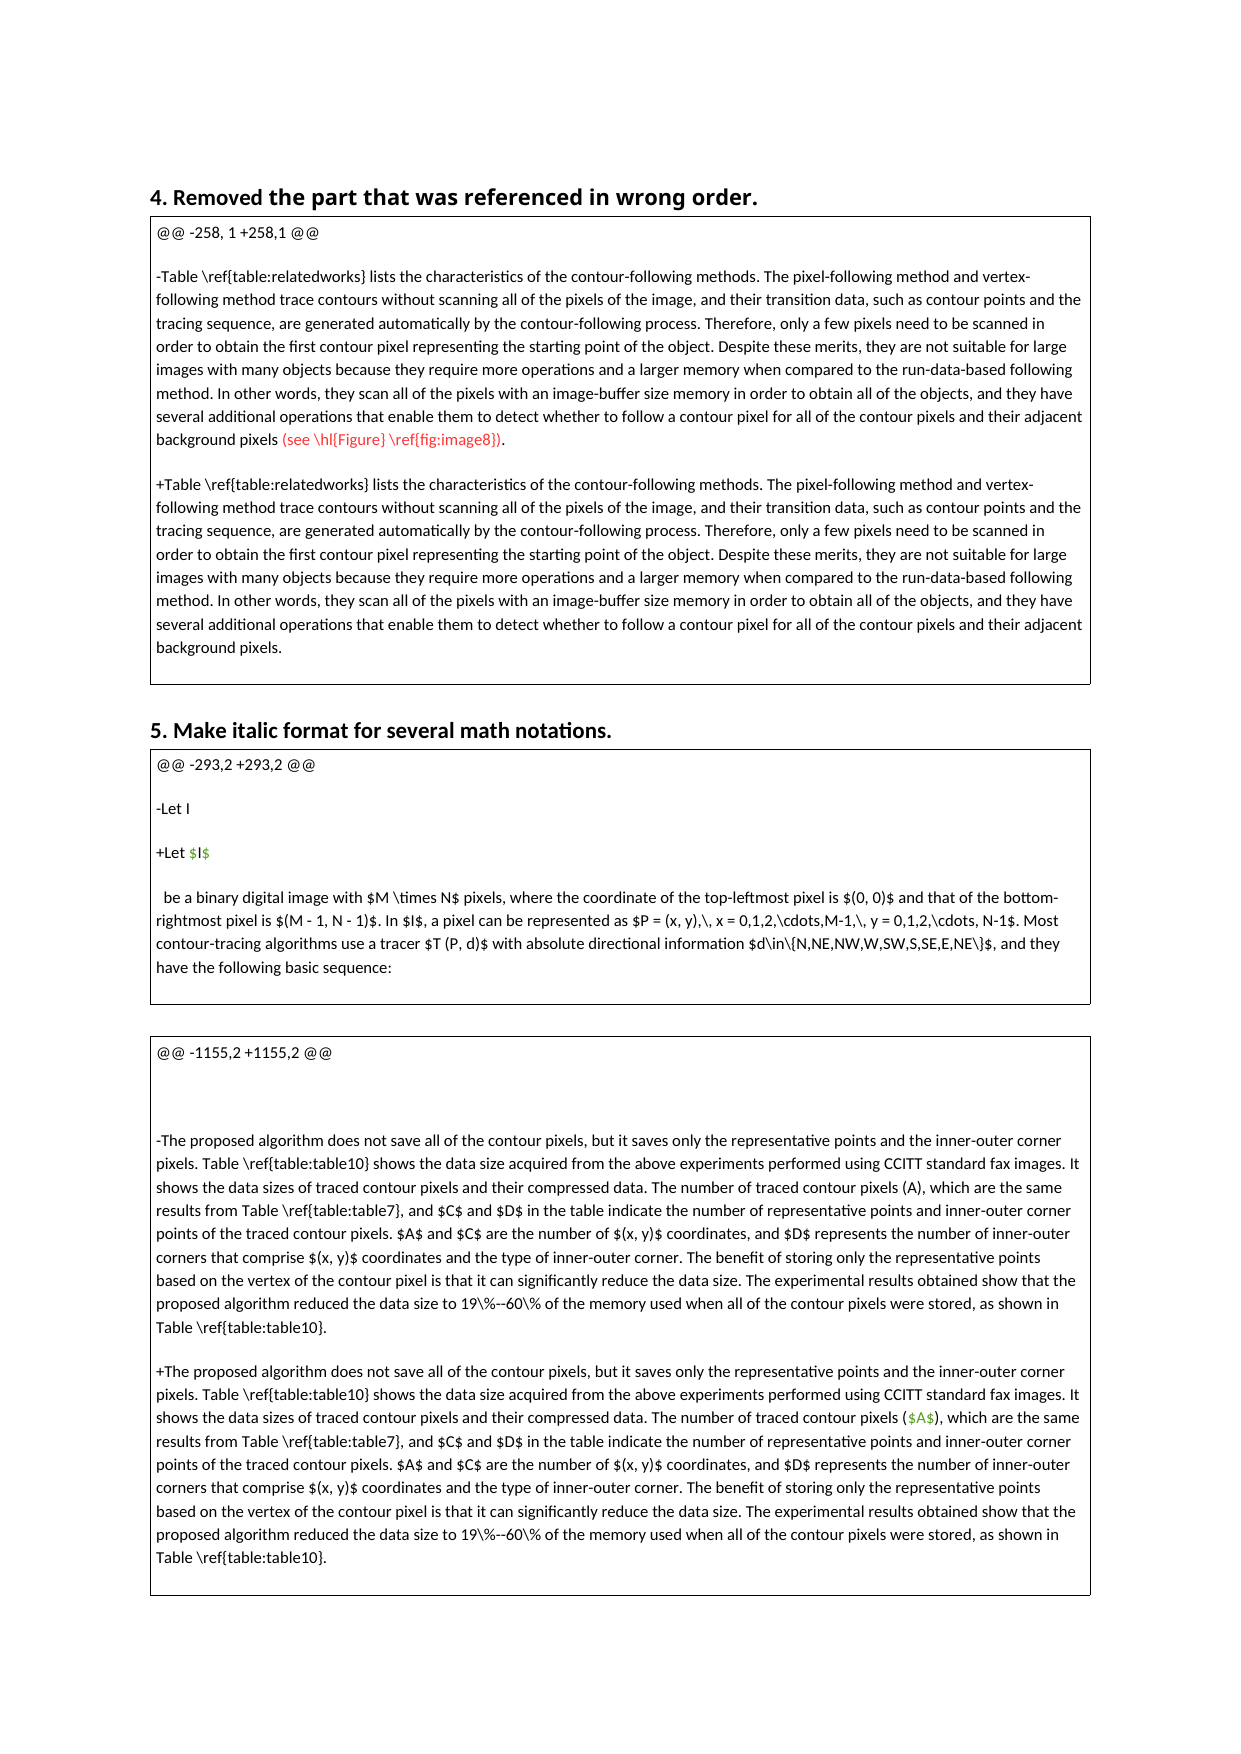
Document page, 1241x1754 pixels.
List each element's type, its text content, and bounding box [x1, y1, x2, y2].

list 4. Removed the part that was referenced in wrong order. [150, 182, 1090, 212]
table_header @@ -293,2 +293,2 @@ -Let I +Let $I$ be a binary digital image with $M \times N$ pixels, where the coordinate of the top-leftmost pixel is $(0, 0)$ and that of the bottom-rightmost pixel is $(M - 1, N - 1)$. In $I$, a pixel can be represented as $P = (x, y),\, x = 0,1,2,\cdots,M-1,\, y = 0,1,2,\cdots, N-1$. Most contour-tracing algorithms use a tracer $T (P, d)$ with absolute directional information $d\in\{N,NE,NW,W,SW,S,SE,E,NE\}$, and they have the following basic sequence: [151, 750, 1090, 1004]
list 5. Make italic format for several math notations. [150, 716, 1090, 744]
table_header @@ -1155,2 +1155,2 @@ -The proposed algorithm does not save all of the contour pixels, but it saves only the representative points and the inner-outer corner pixels. Table \ref{table:table10} shows the data size acquired from the above experiments performed using CCITT standard fax images. It shows the data sizes of traced contour pixels and their compressed data. The number of traced contour pixels (A), which are the same results from Table \ref{table:table7}, and $C$ and $D$ in the table indicate the number of representative points and inner-outer corner points of the traced contour pixels. $A$ and $C$ are the number of $(x, y)$ coordinates, and $D$ represents the number of inner-outer corners that comprise $(x, y)$ coordinates and the type of inner-outer corner. The benefit of storing only the representative points based on the vertex of the contour pixel is that it can significantly reduce the data size. The experimental results obtained show that the proposed algorithm reduced the data size to 19\%--60\% of the memory used when all of the contour pixels were stored, as shown in Table \ref{table:table10}. +The proposed algorithm does not save all of the contour pixels, but it saves only the representative points and the inner-outer corner pixels. Table \ref{table:table10} shows the data size acquired from the above experiments performed using CCITT standard fax images. It shows the data sizes of traced contour pixels and their compressed data. The number of traced contour pixels ($A$), which are the same results from Table \ref{table:table7}, and $C$ and $D$ in the table indicate the number of representative points and inner-outer corner points of the traced contour pixels. $A$ and $C$ are the number of $(x, y)$ coordinates, and $D$ represents the number of inner-outer corners that comprise $(x, y)$ coordinates and the type of inner-outer corner. The benefit of storing only the representative points based on the vertex of the contour pixel is that it can significantly reduce the data size. The experimental results obtained show that the proposed algorithm reduced the data size to 19\%--60\% of the memory used when all of the contour pixels were stored, as shown in Table \ref{table:table10}. [151, 1037, 1090, 1594]
table_header @@ -258, 1 +258,1 @@ -Table \ref{table:relatedworks} lists the characteristics of the contour-following methods. The pixel-following method and vertex-following method trace contours without scanning all of the pixels of the image, and their transition data, such as contour points and the tracing sequence, are generated automatically by the contour-following process. Therefore, only a few pixels need to be scanned in order to obtain the first contour pixel representing the starting point of the object. Despite these merits, they are not suitable for large images with many objects because they require more operations and a larger memory when compared to the run-data-based following method. In other words, they scan all of the pixels with an image-buffer size memory in order to obtain all of the objects, and they have several additional operations that enable them to detect whether to follow a contour pixel for all of the contour pixels and their adjacent background pixels (see \hl{Figure} \ref{fig:image8}). +Table \ref{table:relatedworks} lists the characteristics of the contour-following methods. The pixel-following method and vertex-following method trace contours without scanning all of the pixels of the image, and their transition data, such as contour points and the tracing sequence, are generated automatically by the contour-following process. Therefore, only a few pixels need to be scanned in order to obtain the first contour pixel representing the starting point of the object. Despite these merits, they are not suitable for large images with many objects because they require more operations and a larger memory when compared to the run-data-based following method. In other words, they scan all of the pixels with an image-buffer size memory in order to obtain all of the objects, and they have several additional operations that enable them to detect whether to follow a contour pixel for all of the contour pixels and their adjacent background pixels. [151, 217, 1090, 684]
